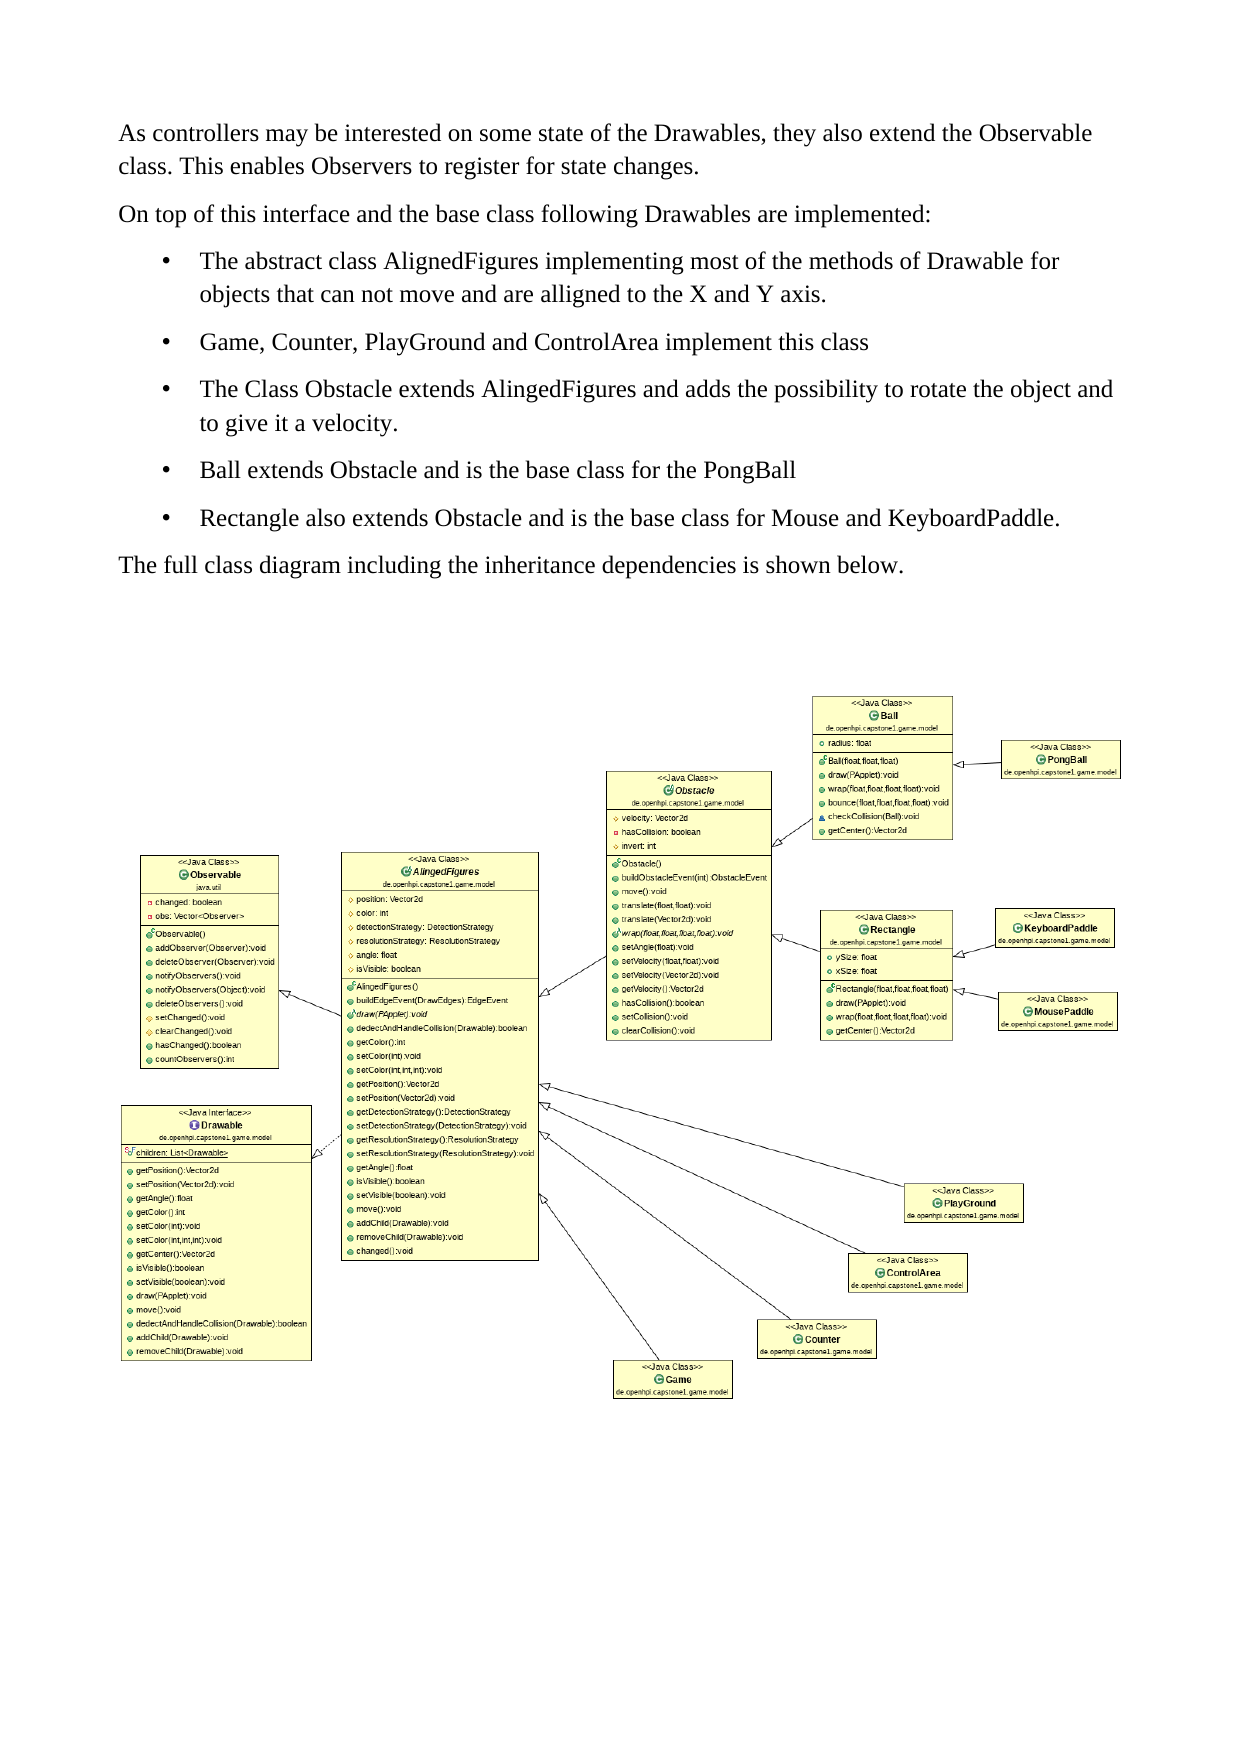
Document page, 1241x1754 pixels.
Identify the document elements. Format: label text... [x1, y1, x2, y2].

list Rectangle also extends Obstacle and is the base class for Mouse and KeyboardPaddle. [162, 503, 1122, 532]
list The Class Obstacle extends AlingedFigures and adds the possibility to rotate the object and to give it a velocity. [162, 374, 1122, 436]
picture [118, 693, 1123, 1401]
text The full class diagram including the inheritance dependencies is shown below. [118, 550, 1122, 579]
list Ball extends Obstacle and is the base class for the PongBall [162, 455, 1122, 484]
text On top of this interface and the base class following Drawables are implemented: [118, 199, 1122, 227]
list The abstract class AlignedFigures implementing most of the methods of Drawable for objects that can not move and are alligned to the X and Y axis. [162, 246, 1122, 308]
text As controllers may be interested on some state of the Drawables, they also extend the Observable class. This enables Observers to register for state changes. [118, 118, 1122, 180]
list Game, Counter, PlayGround and ControlArea implement this class [162, 327, 1122, 356]
